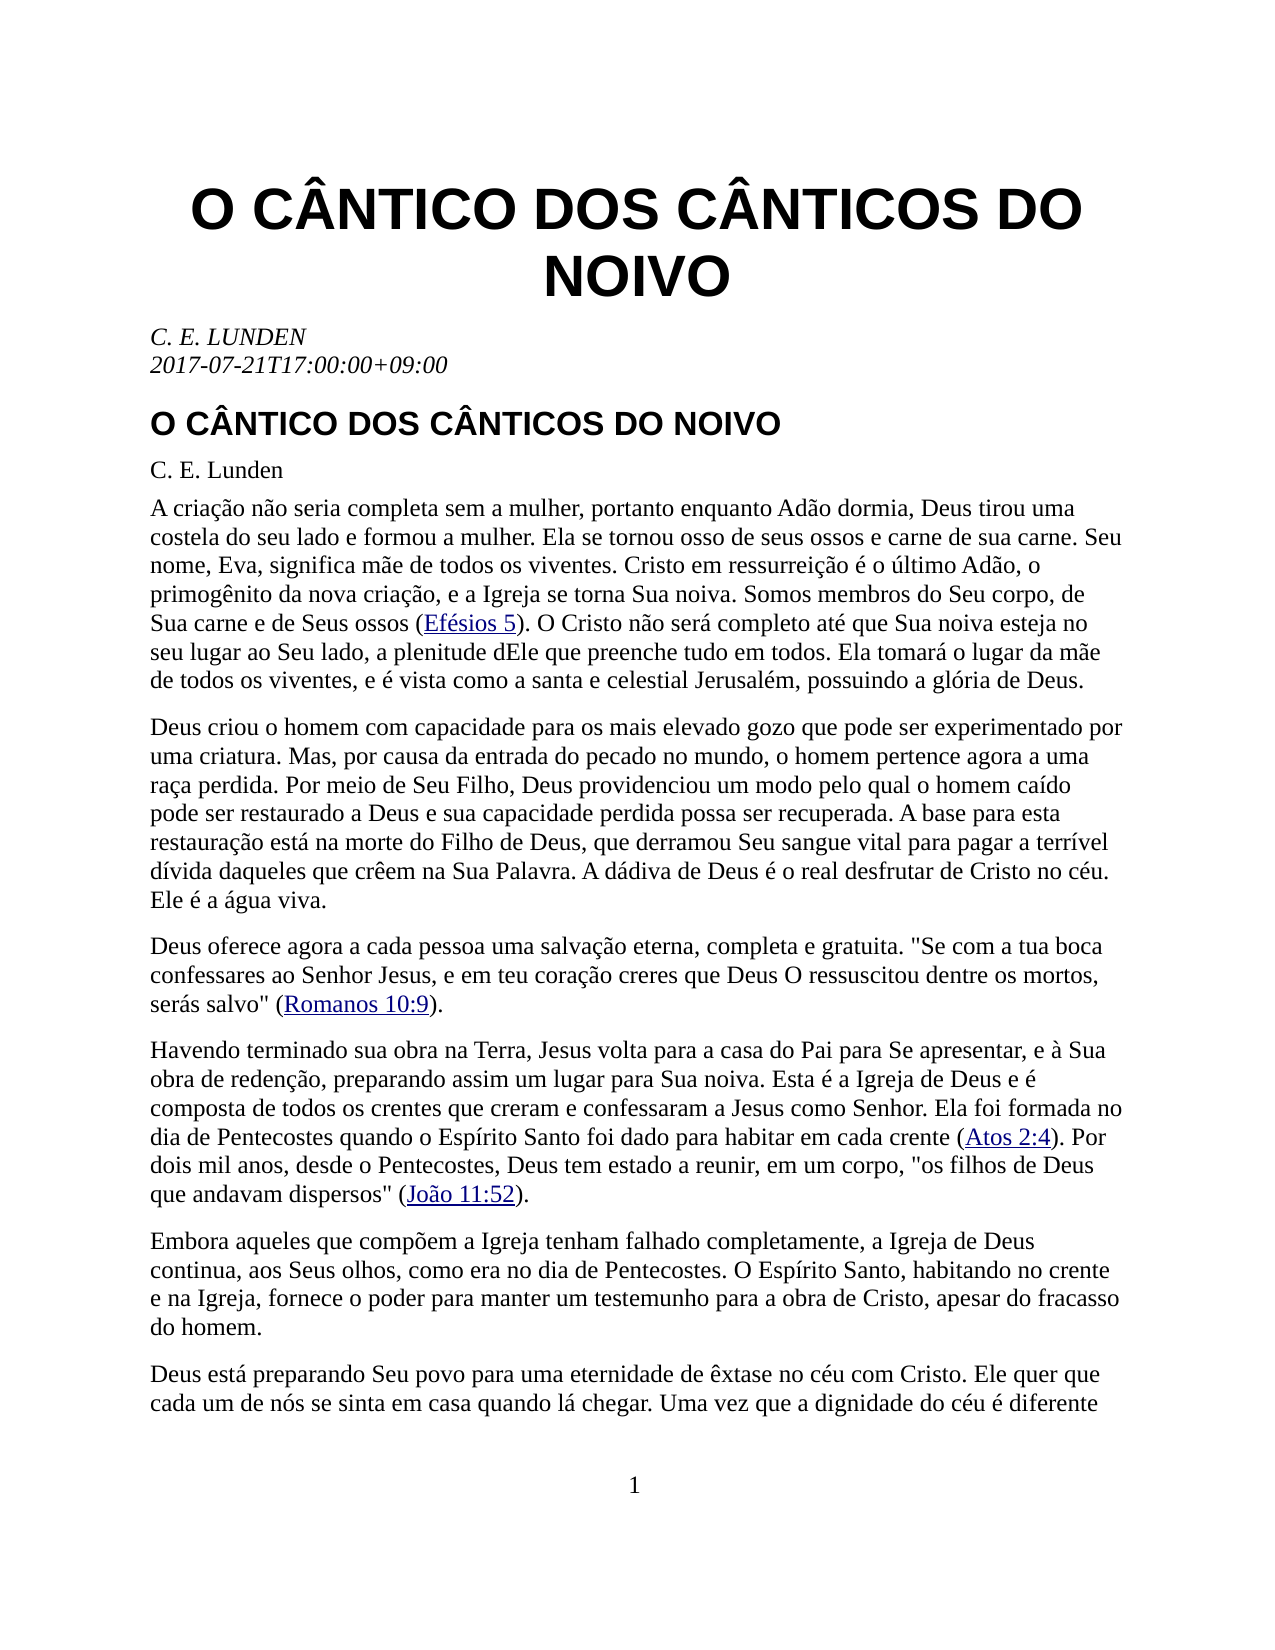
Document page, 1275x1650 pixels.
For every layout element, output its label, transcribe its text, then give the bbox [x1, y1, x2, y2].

text Deus oferece agora a cada pessoa uma salvação eterna, completa e gratuita. "Se com a tua boca confessares ao Senhor Jesus, e em teu coração creres que Deus O ressuscitou dentre os mortos, serás salvo" (Romanos 10:9). [150, 931, 1125, 1018]
subtitle O CÂNTICO DOS CÂNTICOS DO NOIVO [150, 404, 1125, 443]
text 2017-07-21T17:00:00+09:00 [150, 350, 1125, 379]
text A criação não seria completa sem a mulher, portanto enquanto Adão dormia, Deus tirou uma costela do seu lado e formou a mulher. Ela se tornou osso de seus ossos e carne de sua carne. Seu nome, Eva, significa mãe de todos os viventes. Cristo em ressurreição é o último Adão, o primogênito da nova criação, e a Igreja se torna Sua noiva. Somos membros do Seu corpo, de Sua carne e de Seus ossos (Efésios 5). O Cristo não será completo até que Sua noiva esteja no seu lugar ao Seu lado, a plenitude dEle que preenche tudo em todos. Ela tomará o lugar da mãe de todos os viventes, e é vista como a santa e celestial Jerusalém, possuindo a glória de Deus. [150, 493, 1125, 694]
text C. E. Lunden [150, 455, 1125, 484]
title O CÂNTICO DOS CÂNTICOS DO NOIVO [150, 175, 1125, 309]
text Havendo terminado sua obra na Terra, Jesus volta para a casa do Pai para Se apresentar, e à Sua obra de redenção, preparando assim um lugar para Sua noiva. Esta é a Igreja de Deus e é composta de todos os crentes que creram e confessaram a Jesus como Senhor. Ela foi formada no dia de Pentecostes quando o Espírito Santo foi dado para habitar em cada crente (Atos 2:4). Por dois mil anos, desde o Pentecostes, Deus tem estado a reunir, em um corpo, "os filhos de Deus que andavam dispersos" (João 11:52). [150, 1036, 1125, 1208]
text Deus está preparando Seu povo para uma eternidade de êxtase no céu com Cristo. Ele quer que cada um de nós se sinta em casa quando lá chegar. Uma vez que a dignidade do céu é diferente [150, 1359, 1125, 1416]
text Deus criou o homem com capacidade para os mais elevado gozo que pode ser experimentado por uma criatura. Mas, por causa da entrada do pecado no mundo, o homem pertence agora a uma raça perdida. Por meio de Seu Filho, Deus providenciou um modo pelo qual o homem caído pode ser restaurado a Deus e sua capacidade perdida possa ser recuperada. A base para esta restauração está na morte do Filho de Deus, que derramou Seu sangue vital para pagar a terrível dívida daqueles que crêem na Sua Palavra. A dádiva de Deus é o real desfrutar de Cristo no céu. Ele é a água viva. [150, 712, 1125, 913]
text Embora aqueles que compõem a Igreja tenham falhado completamente, a Igreja de Deus continua, aos Seus olhos, como era no dia de Pentecostes. O Espírito Santo, habitando no crente e na Igreja, fornece o poder para manter um testemunho para a obra de Cristo, apesar do fracasso do homem. [150, 1226, 1125, 1341]
text C. E. LUNDEN [150, 322, 1125, 350]
